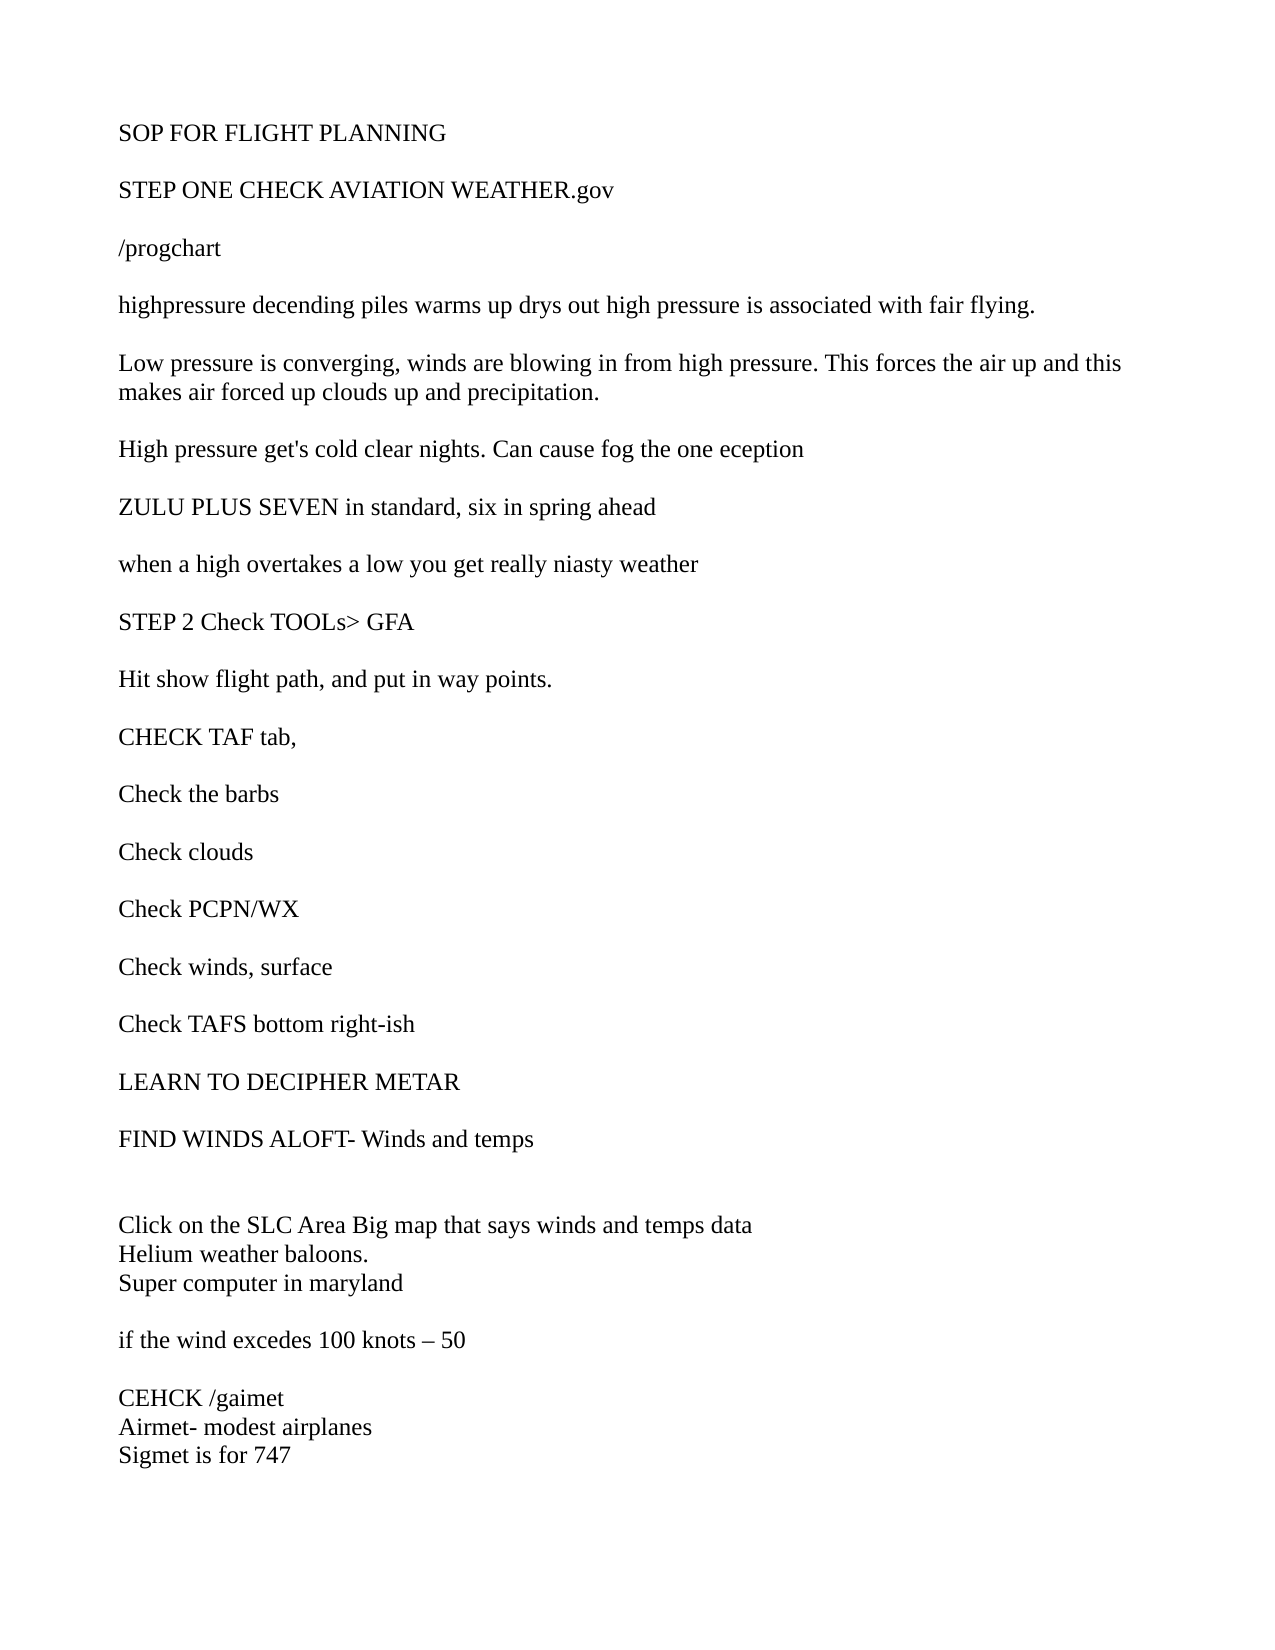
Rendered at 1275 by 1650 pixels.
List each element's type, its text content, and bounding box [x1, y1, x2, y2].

text SOP FOR FLIGHT PLANNING STEP ONE CHECK AVIATION WEATHER.gov [118, 118, 1157, 204]
text Check clouds [118, 837, 1157, 866]
text Super computer in maryland [118, 1268, 1157, 1297]
text Check the barbs [118, 779, 1157, 808]
text STEP 2 Check TOOLs> GFA [118, 607, 1157, 636]
text CHECK TAF tab, [118, 693, 1157, 751]
text FIND WINDS ALOFT- Winds and temps [118, 1124, 1157, 1153]
text Low pressure is converging, winds are blowing in from high pressure. This forces the air up and this makes air forced up clouds up and precipitation. High pressure get's cold clear nights. Can cause fog the one eception ZULU PLUS SEVEN in standard, six in spring ahead when a high overtakes a low you get really niasty weather [118, 348, 1157, 578]
text [118, 1469, 1157, 1527]
text Click on the SLC Area Big map that says winds and temps data [118, 1211, 1157, 1239]
text /progchart highpressure decending piles warms up drys out high pressure is associated with fair flying. [118, 233, 1157, 319]
text Hit show flight path, and put in way points. [118, 664, 1157, 693]
text Check PCPN/WX Check winds, surface Check TAFS bottom right-ish LEARN TO DECIPHER METAR [118, 894, 1157, 1096]
text Helium weather baloons. [118, 1239, 1157, 1268]
text if the wind excedes 100 knots – 50 CEHCK /gaimet Airmet- modest airplanes Sigmet is for 747 [118, 1326, 1157, 1469]
